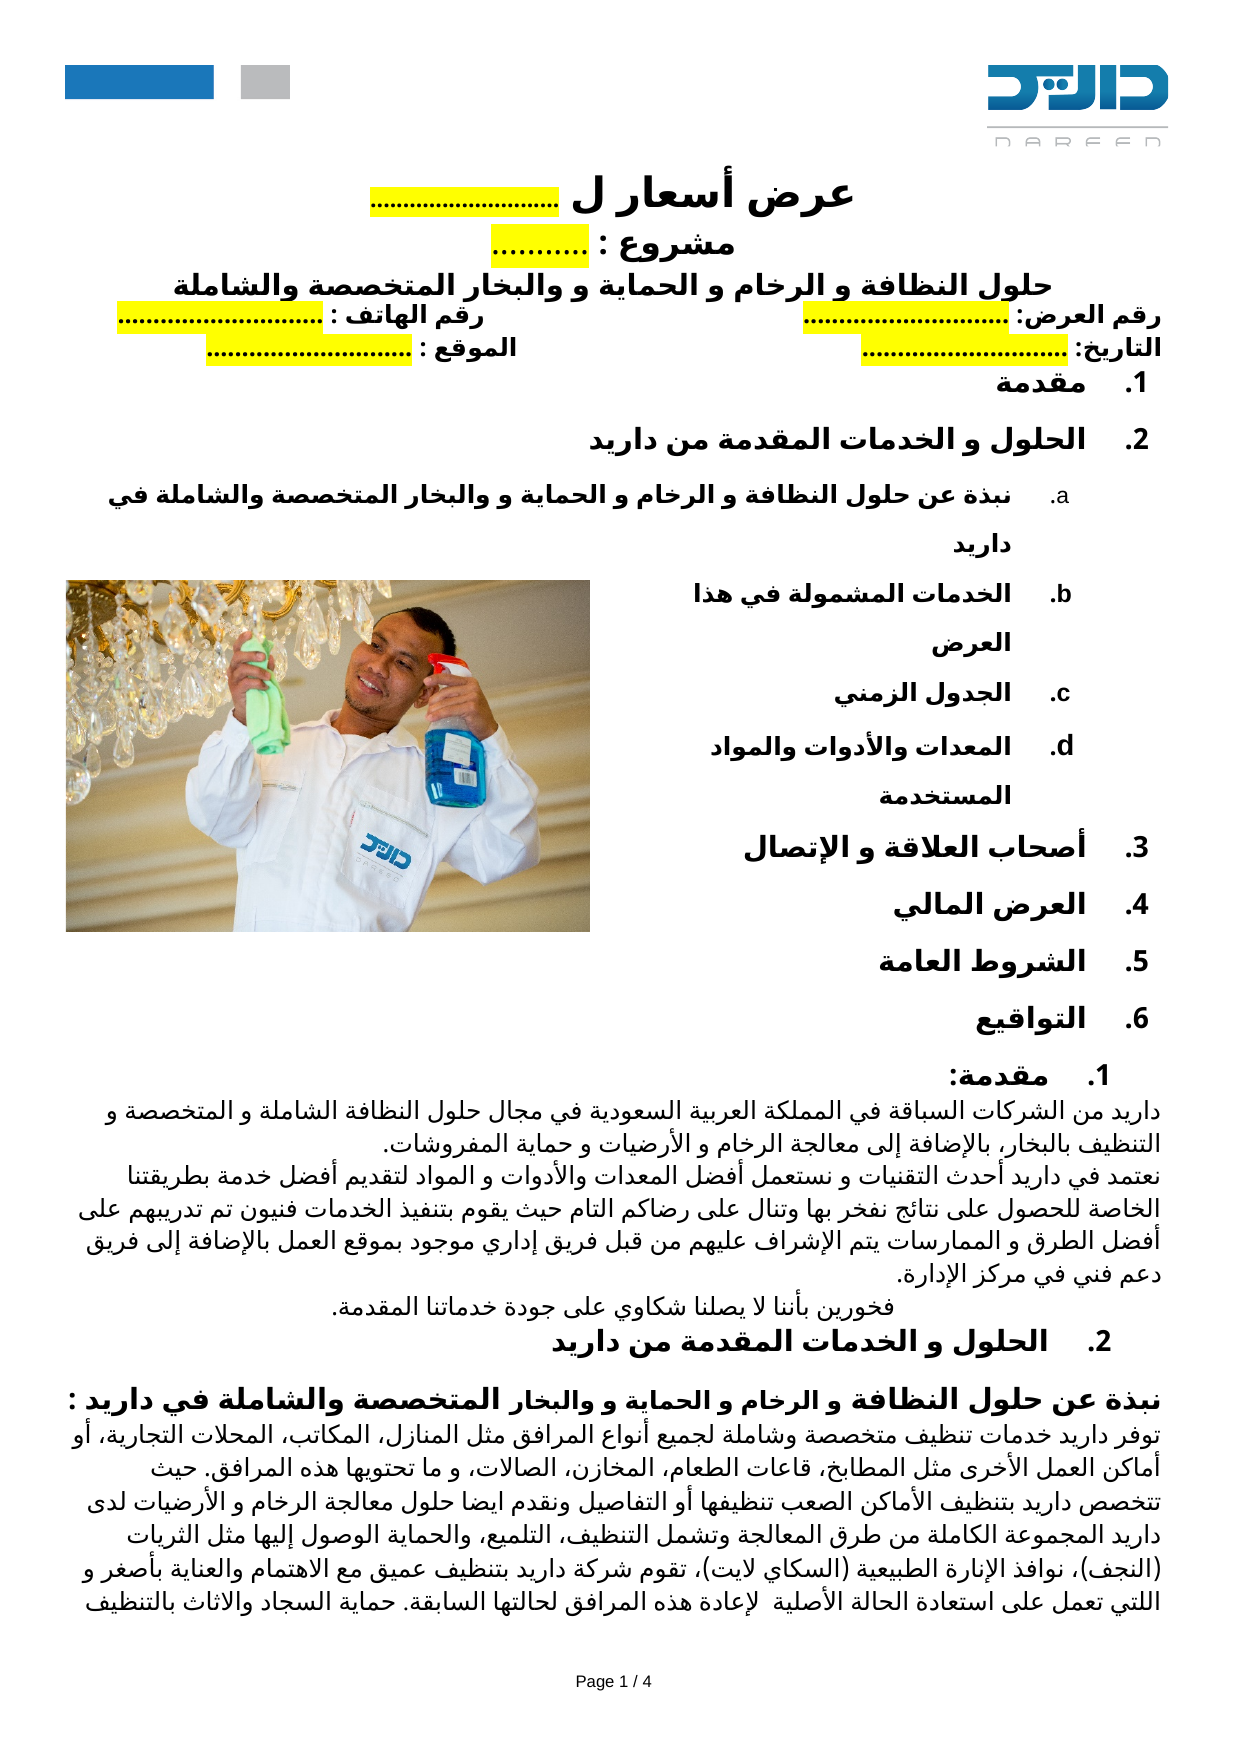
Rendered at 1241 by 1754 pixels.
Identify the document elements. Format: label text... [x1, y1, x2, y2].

text فخورين بأننا لا يصلنا شكاوي على جودة خدماتنا المقدمة. [65, 1293, 1162, 1325]
text رقم العرض: ............................. رقم الهاتف : ............................. [65, 301, 1162, 334]
picture [65, 65, 290, 124]
list مقدمة [65, 366, 1124, 404]
list نبذة عن حلول النظافة و الرخام و الحماية و والبخار المتخصصة والشاملة في داريد [65, 480, 1049, 563]
list العرض المالي [594, 888, 1124, 926]
text عرض أسعار ل ............................. [65, 170, 1162, 224]
text توفر داريد خدمات تنظيف متخصصة وشاملة لجميع أنواع المرافق مثل المنازل، المكاتب، المحلات التجارية، أو أماكن العمل الأخرى مثل المطابخ، قاعات الطعام، المخازن، الصالات، و ما تحتويها هذه المرافق. حيث تتخصص داريد بتنظيف الأماكن الصعب تنظيفها أو التفاصيل ونقدم ايضا حلول معالجة الرخام و الأرضيات لدى داريد المجموعة الكاملة من طرق المعالجة وتشمل التنظيف، التلميع، والحماية الوصول إليها مثل الثريات (النجف)، نوافذ الإنارة الطبيعية (السكاي لايت)، تقوم شركة داريد بتنظيف عميق مع الاهتمام والعناية بأصغر و اللتي تعمل على استعادة الحالة الأصلية لإعادة هذه المرافق لحالتها السابقة. حماية السجاد والاثاث بالتنظيف العميق وحماية جميع أنواع السجاد والاثاث وذلك بستخدام أحدث تقنيات التنظيف بالبخار، التنظيف اليدوي، ومواد الحماية من الزيوت و الماء و الحرائق. [65, 1421, 1162, 1621]
list الخدمات المشمولة في هذا العرض [65, 579, 1049, 662]
list [65, 678, 79, 712]
list الحلول و الخدمات المقدمة من داريد [65, 1325, 1087, 1363]
list المعدات والأدوات والمواد المستخدمة [594, 728, 1049, 815]
picture [79, 580, 594, 933]
text نبذة عن حلول النظافة و الرخام و الحماية و والبخار المتخصصة والشاملة في داريد : [65, 1382, 1162, 1421]
list مقدمة: [65, 1059, 1087, 1097]
text التاريخ: ............................. الموقع : ............................. [65, 334, 1162, 366]
list التواقيع [65, 1002, 1124, 1040]
list [65, 728, 79, 815]
text حلول النظافة و الرخام و الحماية و والبخار المتخصصة والشاملة [65, 268, 1162, 301]
list [65, 888, 79, 926]
list [65, 831, 79, 869]
picture [991, 65, 1171, 149]
list الشروط العامة [65, 945, 1124, 983]
text مشروع : ........... [65, 224, 1162, 268]
list الحلول و الخدمات المقدمة من داريد [65, 423, 1124, 461]
text داريد من الشركات السباقة في المملكة العربية السعودية في مجال حلول النظافة الشاملة و المتخصصة و التنظيف بالبخار، بالإضافة إلى معالجة الرخام و الأرضيات و حماية المفروشات. [65, 1097, 1162, 1162]
text نعتمد في داريد أحدث التقنيات و نستعمل أفضل المعدات والأدوات و المواد لتقديم أفضل خدمة بطريقتنا الخاصة للحصول على نتائج نفخر بها وتنال على رضاكم التام حيث يقوم بتنفيذ الخدمات فنيون تم تدريبهم على أفضل الطرق و الممارسات يتم الإشراف عليهم من قبل فريق إداري موجود بموقع العمل بالإضافة إلى فريق دعم فني في مركز الإدارة. [65, 1162, 1162, 1293]
list الجدول الزمني [594, 678, 1049, 712]
list أصحاب العلاقة و الإتصال [594, 831, 1124, 869]
